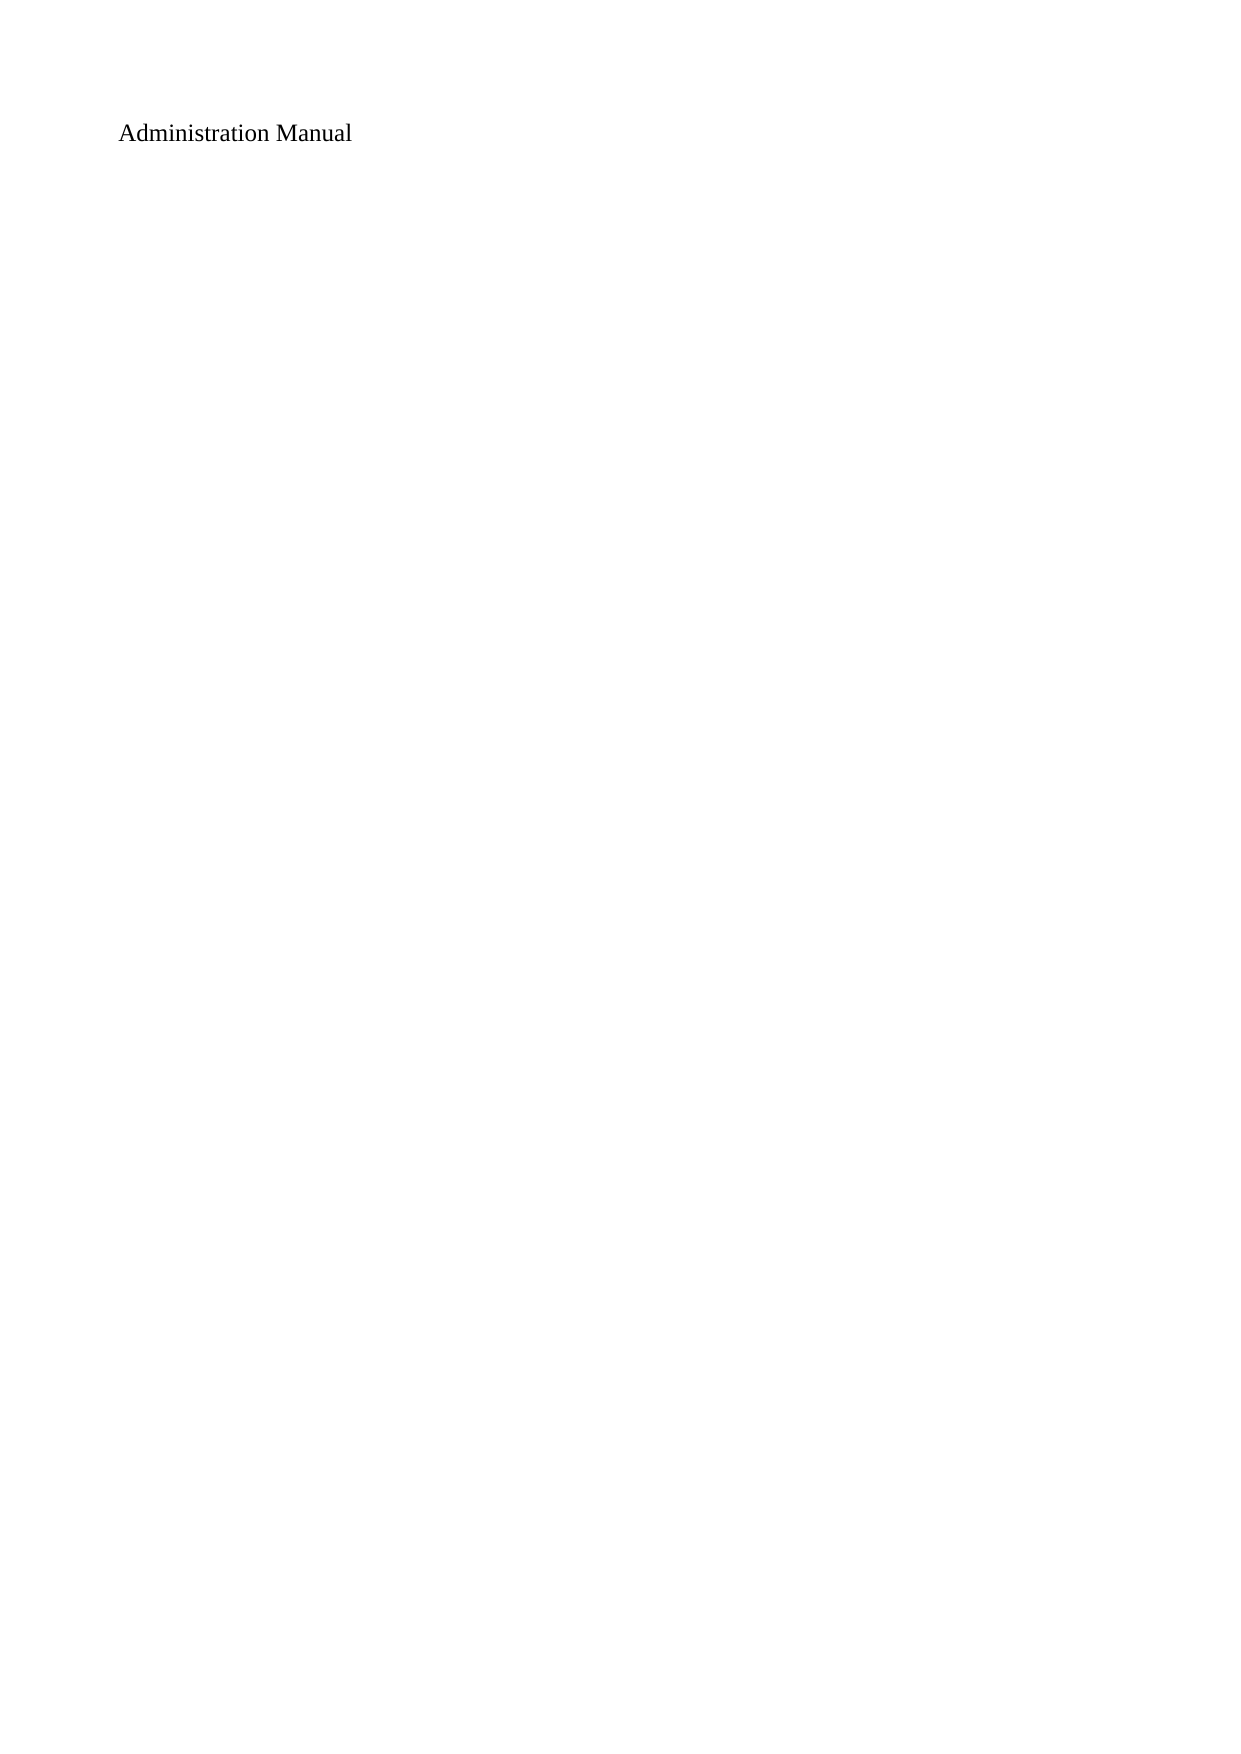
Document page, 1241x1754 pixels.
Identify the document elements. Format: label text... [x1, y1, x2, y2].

text Administration Manual [118, 118, 1122, 147]
